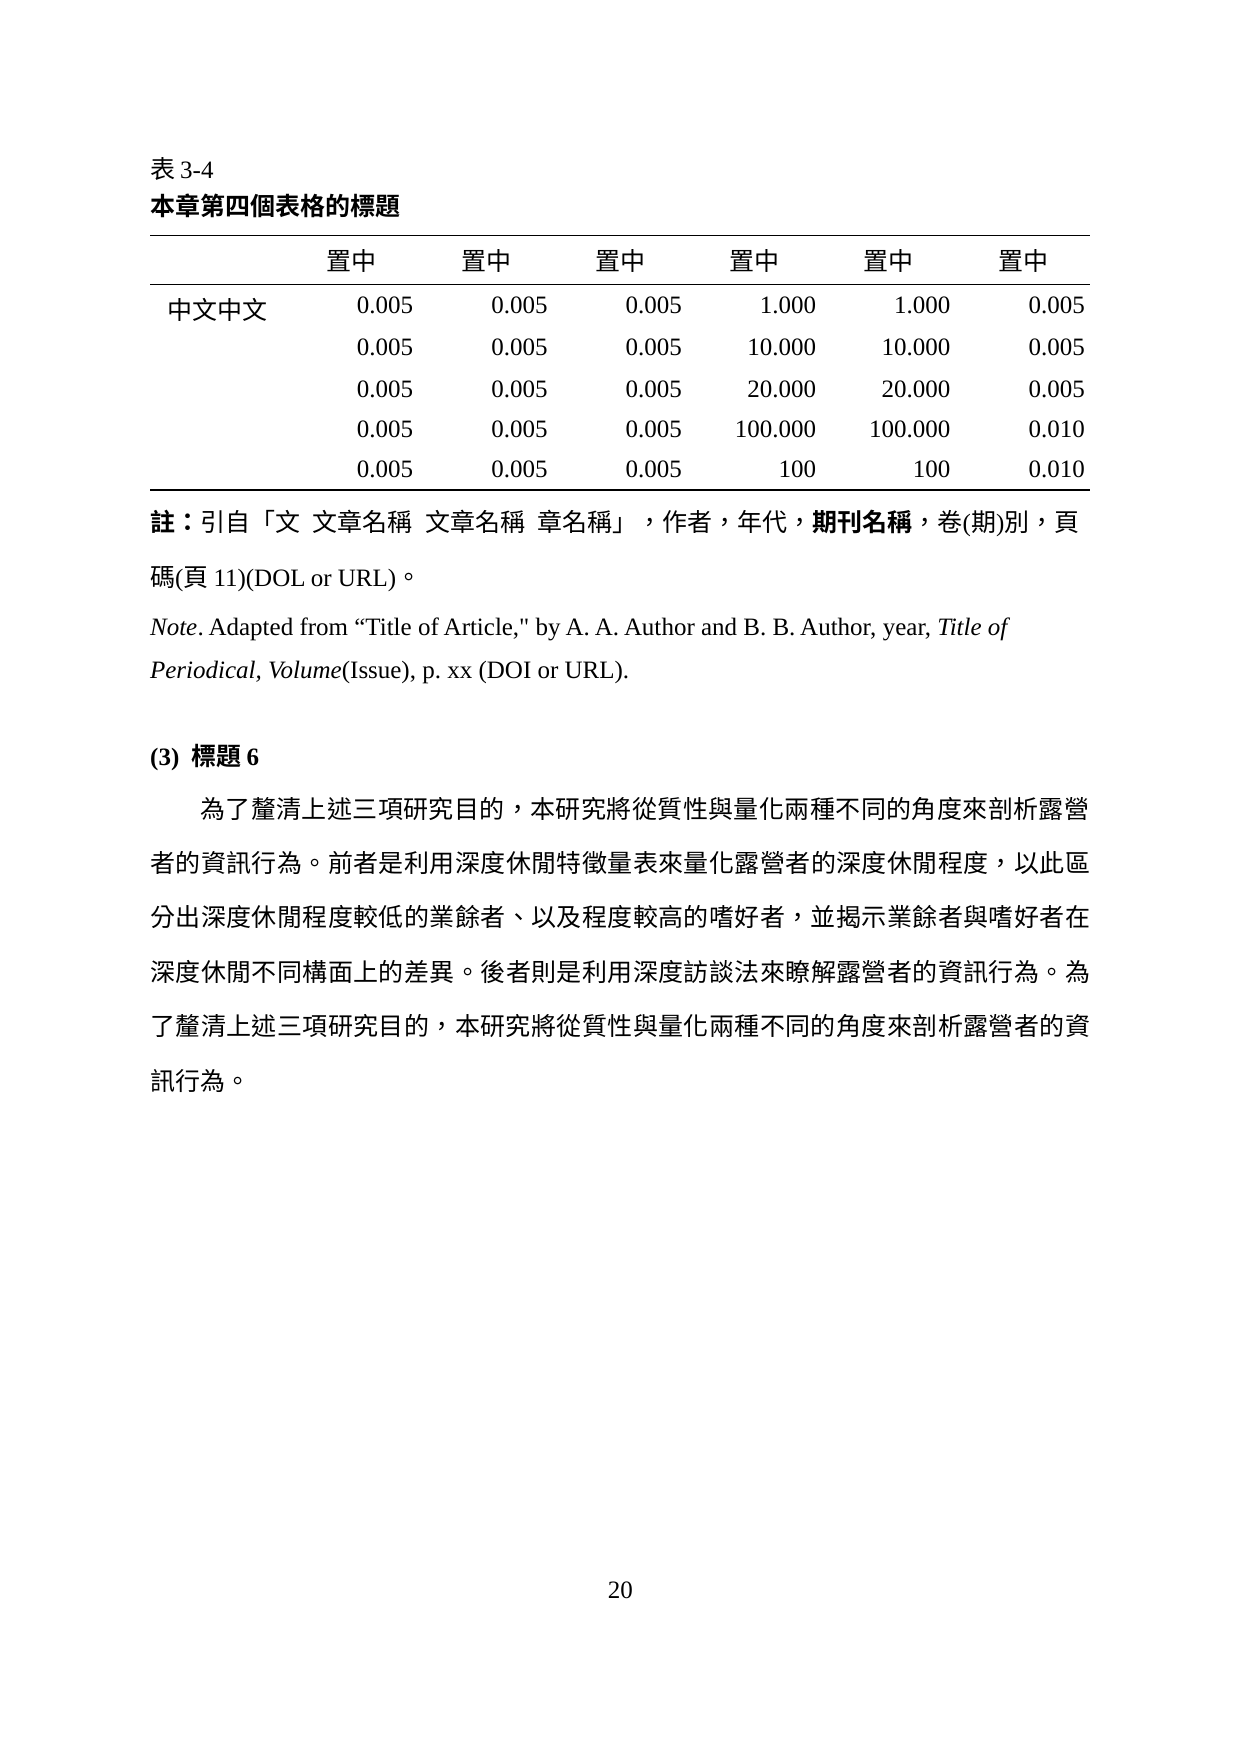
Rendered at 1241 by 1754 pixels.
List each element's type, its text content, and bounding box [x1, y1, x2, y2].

table_cell 0.005 [284, 367, 418, 408]
table_cell 100 [687, 449, 821, 489]
table_cell 10.000 [821, 325, 956, 367]
table_cell 10.000 [687, 325, 821, 367]
table_header 置中 [284, 236, 418, 284]
subtitle 標題6 [150, 737, 1090, 773]
text 為了釐清上述三項研究目的，本研究將從質性與量化兩種不同的角度來剖析露營者的資訊行為。前者是利用深度休閒特徵量表來量化露營者的深度休閒程度，以此區分出深度休閒程度較低的業餘者、以及程度較高的嗜好者，並揭示業餘者與嗜好者在深度休閒不同構面上的差異。後者則是利用深度訪談法來瞭解露營者的資訊行為。為了釐清上述三項研究目的，本研究將從質性與量化兩種不同的角度來剖析露營者的資訊行為。 [150, 789, 1090, 1097]
table_cell 0.005 [553, 449, 687, 489]
table_header 置中 [956, 236, 1090, 284]
table_header 置中 [553, 236, 687, 284]
table_cell 0.005 [419, 325, 553, 367]
table_cell 0.005 [956, 285, 1090, 325]
table_cell 0.005 [956, 325, 1090, 367]
table_cell 100.000 [821, 409, 956, 449]
table_cell 100.000 [687, 409, 821, 449]
table_cell 0.010 [956, 409, 1090, 449]
table_header 置中 [821, 236, 956, 284]
text Note. Adapted from “Title of Article," by A. A. Author and B. B. Author, year, Title of Periodical, Volume(Issue), p. xx (DOI or URL). [150, 612, 1090, 683]
table_cell 0.005 [553, 367, 687, 408]
table_cell 0.005 [284, 449, 418, 489]
text 註：引自「文 文章名稱 文章名稱 章名稱」，作者，年代，期刊名稱，卷(期)別，頁碼(頁11)(DOL or URL)。 [150, 503, 1090, 593]
table_cell 0.010 [956, 449, 1090, 489]
table_cell 中文中文 [150, 285, 284, 489]
table_cell 0.005 [956, 367, 1090, 408]
table_cell 0.005 [419, 285, 553, 325]
text 表3-4 本章第四個表格的標題 [150, 150, 1090, 222]
table_cell 0.005 [553, 285, 687, 325]
table_cell 0.005 [419, 367, 553, 408]
table_cell 0.005 [284, 325, 418, 367]
table_header 置中 [419, 236, 553, 284]
table_cell 20.000 [687, 367, 821, 408]
table_cell 0.005 [419, 409, 553, 449]
table_cell 1.000 [687, 285, 821, 325]
table_cell 0.005 [553, 325, 687, 367]
table_cell 0.005 [284, 285, 418, 325]
table_cell 100 [821, 449, 956, 489]
table_cell 1.000 [821, 285, 956, 325]
table_cell 0.005 [284, 409, 418, 449]
table_header 置中 [687, 236, 821, 284]
table_cell 0.005 [553, 409, 687, 449]
table_header [150, 236, 284, 284]
table_cell 0.005 [419, 449, 553, 489]
table_cell 20.000 [821, 367, 956, 408]
